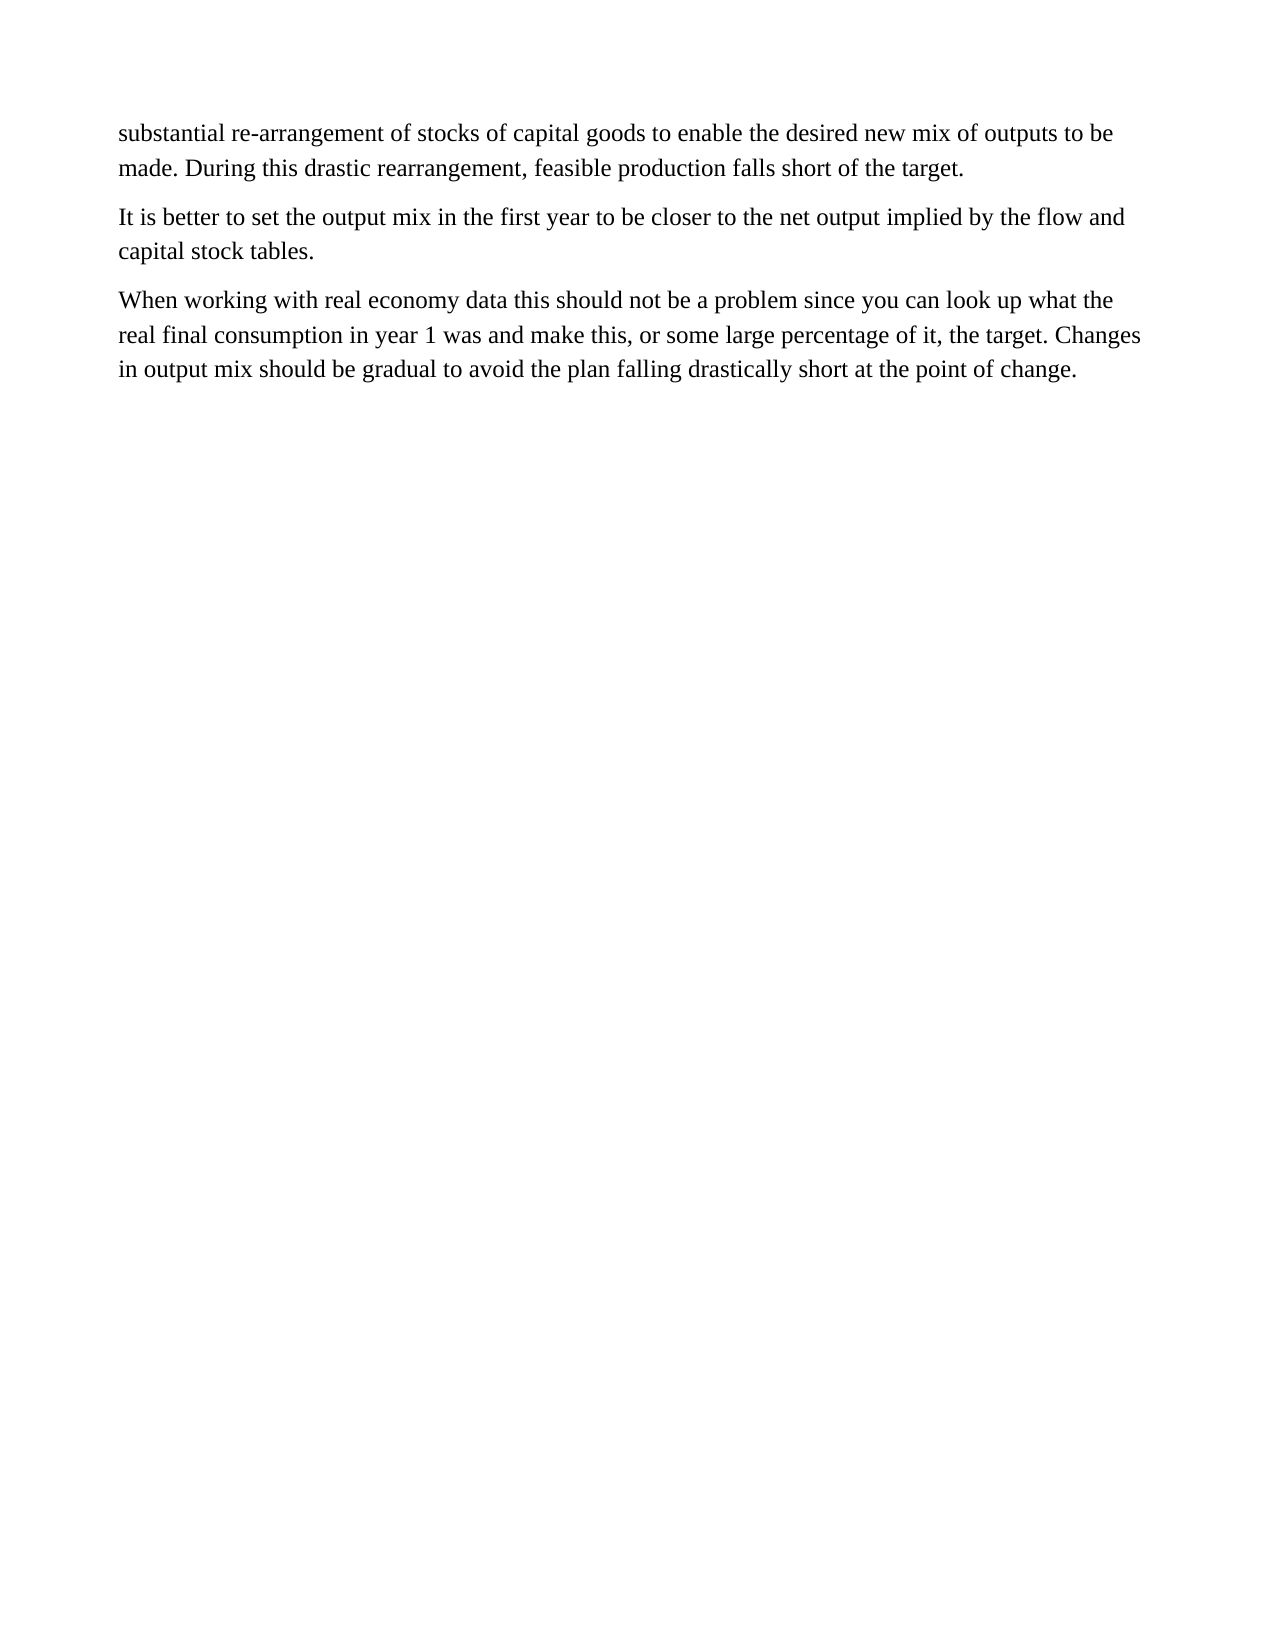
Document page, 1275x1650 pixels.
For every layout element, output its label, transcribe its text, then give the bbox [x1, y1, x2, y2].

text substantial re-arrangement of stocks of capital goods to enable the desired new mix of outputs to be made. During this drastic rearrangement, feasible production falls short of the target. [118, 118, 1157, 181]
text When working with real economy data this should not be a problem since you can look up what the real final consumption in year 1 was and make this, or some large percentage of it, the target. Changes in output mix should be gradual to avoid the plan falling drastically short at the point of change. [118, 285, 1157, 383]
text It is better to set the output mix in the first year to be closer to the net output implied by the flow and capital stock tables. [118, 202, 1157, 265]
